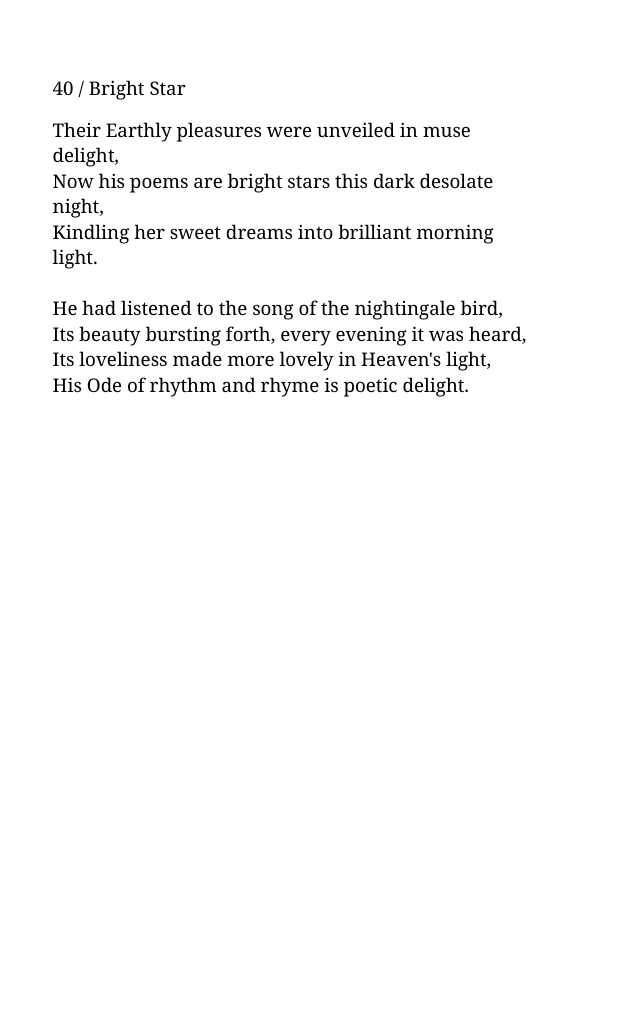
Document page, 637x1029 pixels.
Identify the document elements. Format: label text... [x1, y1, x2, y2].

text Its beauty bursting forth, every evening it was heard, [52, 321, 538, 347]
text Their Earthly pleasures were unveiled in muse delight, [52, 117, 538, 168]
text Kindling her sweet dreams into brilliant morning light. [52, 219, 538, 270]
text He had listened to the song of the nightingale bird, [52, 296, 538, 321]
text Its loveliness made more lovely in Heaven's light, [52, 347, 538, 372]
text Now his poems are bright stars this dark desolate night, [52, 168, 538, 219]
text His Ode of rhythm and rhyme is poetic delight. [52, 372, 538, 398]
